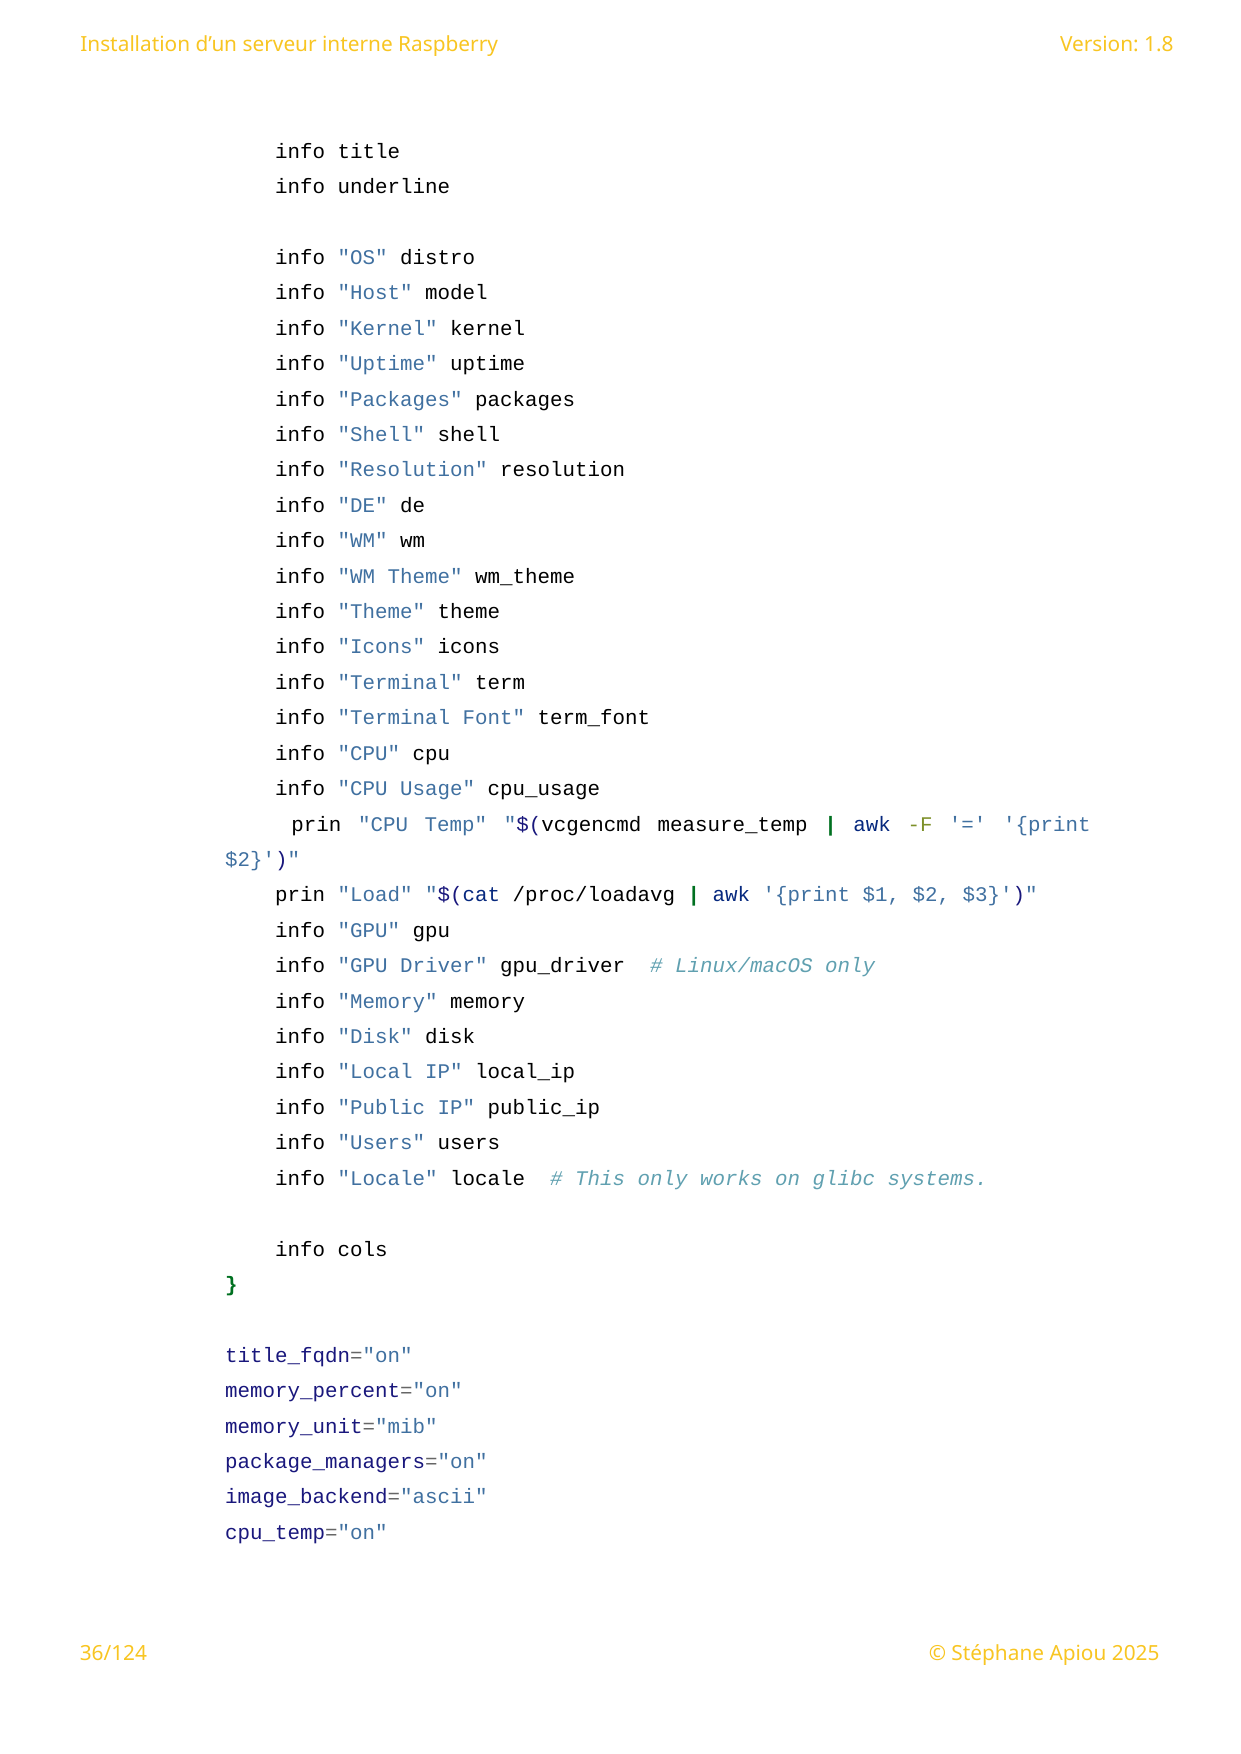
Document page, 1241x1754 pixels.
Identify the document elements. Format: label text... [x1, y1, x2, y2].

list info "Terminal Font" term_font [187, 707, 1090, 731]
list info "WM" wm [187, 530, 1090, 554]
list info "Users" users [187, 1132, 1090, 1156]
list info "GPU" gpu [187, 920, 1090, 943]
list prin "Load" "$(cat /proc/loadavg | awk '{print $1, $2, $3}')" [187, 884, 1090, 908]
list info "OS" distro [187, 247, 1090, 271]
list info "Uptime" uptime [187, 353, 1090, 377]
list } [187, 1274, 1090, 1298]
list info "Terminal" term [187, 672, 1090, 696]
list info "Kernel" kernel [187, 318, 1090, 341]
list info title [187, 141, 1090, 164]
list info "Resolution" resolution [187, 459, 1090, 483]
list package_managers="on" [187, 1451, 1090, 1475]
list prin "CPU Temp" "$(vcgencmd measure_temp | awk -F '=' '{print $2}')" [187, 814, 1090, 873]
list memory_percent="on" [187, 1380, 1090, 1404]
list cpu_temp="on" [187, 1522, 1090, 1546]
list image_backend="ascii" [187, 1487, 1090, 1510]
list info "Memory" memory [187, 991, 1090, 1014]
list info "Host" model [187, 282, 1090, 306]
list info "Shell" shell [187, 424, 1090, 448]
list info "Theme" theme [187, 601, 1090, 625]
list info "Packages" packages [187, 389, 1090, 412]
list info "Local IP" local_ip [187, 1062, 1090, 1085]
list info "Locale" locale # This only works on glibc systems. [187, 1168, 1090, 1191]
list info "WM Theme" wm_theme [187, 566, 1090, 589]
list info "DE" de [187, 495, 1090, 518]
list memory_unit="mib" [187, 1416, 1090, 1439]
list info cols [187, 1239, 1090, 1262]
list info underline [187, 176, 1090, 200]
list info "GPU Driver" gpu_driver # Linux/macOS only [187, 955, 1090, 979]
list info "Public IP" public_ip [187, 1097, 1090, 1121]
list info "CPU" cpu [187, 743, 1090, 766]
list title_fqdn="on" [187, 1345, 1090, 1368]
list info "Icons" icons [187, 637, 1090, 660]
list info "CPU Usage" cpu_usage [187, 778, 1090, 802]
list info "Disk" disk [187, 1026, 1090, 1050]
